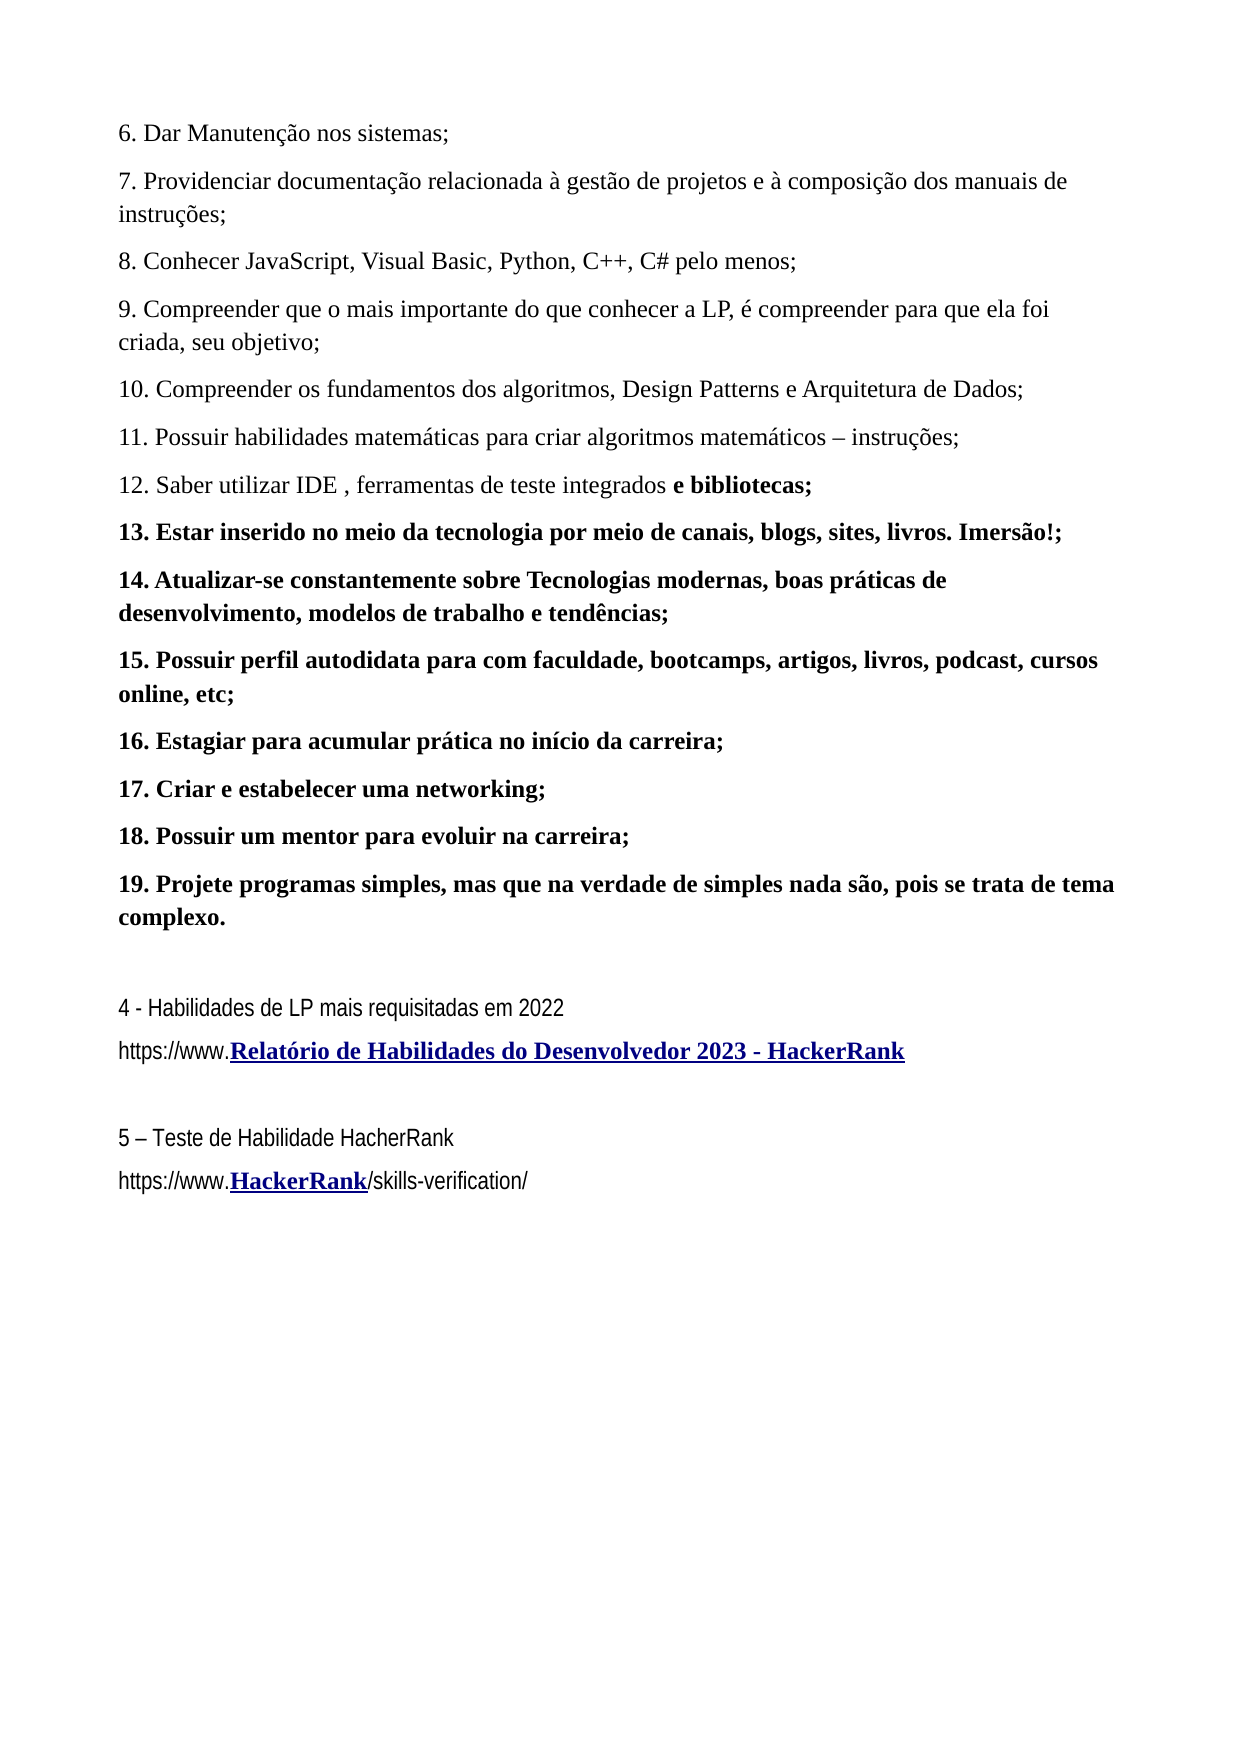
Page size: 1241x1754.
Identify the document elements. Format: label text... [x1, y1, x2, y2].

text 4 - Habilidades de LP mais requisitadas em 2022 [118, 993, 1122, 1022]
text https://www.HackerRank/skills-verification/ [118, 1166, 1122, 1195]
text 12. Saber utilizar IDE , ferramentas de teste integrados e bibliotecas; [118, 470, 1122, 498]
text 14. Atualizar-se constantemente sobre Tecnologias modernas, boas práticas de desenvolvimento, modelos de trabalho e tendências; [118, 565, 1122, 627]
text 11. Possuir habilidades matemáticas para criar algoritmos matemáticos – instruções; [118, 422, 1122, 451]
text 15. Possuir perfil autodidata para com faculdade, bootcamps, artigos, livros, podcast, cursos online, etc; [118, 646, 1122, 707]
text 9. Compreender que o mais importante do que conhecer a LP, é compreender para que ela foi criada, seu objetivo; [118, 294, 1122, 356]
text 17. Criar e estabelecer uma networking; [118, 774, 1122, 803]
text 19. Projete programas simples, mas que na verdade de simples nada são, pois se trata de tema complexo. [118, 869, 1122, 931]
text 6. Dar Manutenção nos sistemas; [118, 118, 1122, 147]
text 10. Compreender os fundamentos dos algoritmos, Design Patterns e Arquitetura de Dados; [118, 374, 1122, 403]
text https://www.Relatório de Habilidades do Desenvolvedor 2023 - HackerRank [118, 1036, 1122, 1065]
text 13. Estar inserido no meio da tecnologia por meio de canais, blogs, sites, livros. Imersão!; [118, 517, 1122, 546]
text 7. Providenciar documentação relacionada à gestão de projetos e à composição dos manuais de instruções; [118, 166, 1122, 227]
text 5 – Teste de Habilidade HacherRank [118, 1123, 1122, 1152]
text 16. Estagiar para acumular prática no início da carreira; [118, 726, 1122, 755]
text 18. Possuir um mentor para evoluir na carreira; [118, 821, 1122, 850]
text 8. Conhecer JavaScript, Visual Basic, Python, C++, C# pelo menos; [118, 246, 1122, 275]
